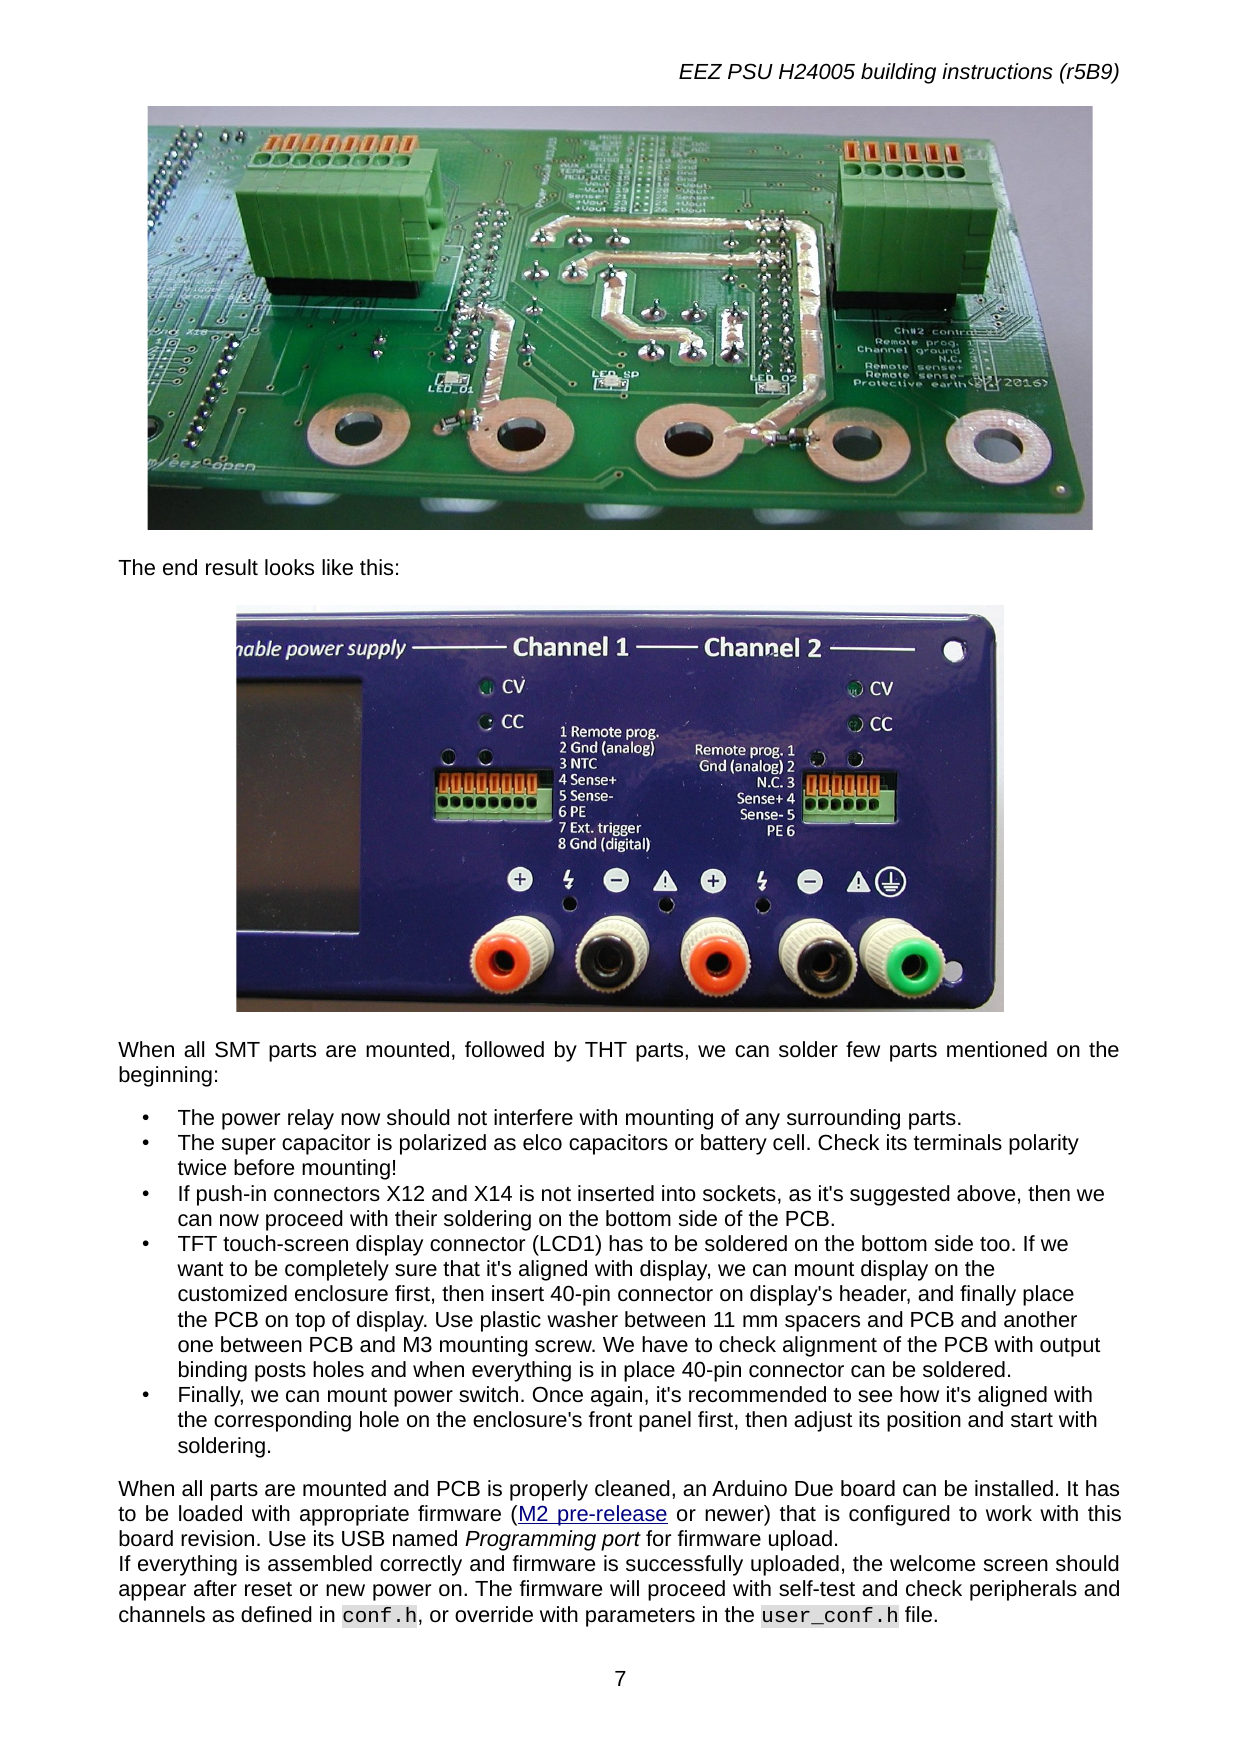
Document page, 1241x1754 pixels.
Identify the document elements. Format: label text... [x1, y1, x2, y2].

text The end result looks like this: [118, 555, 1122, 580]
text When all SMT parts are mounted, followed by THT parts, we can solder few parts mentioned on the beginning: [118, 1037, 1122, 1087]
picture [236, 605, 1004, 1012]
text When all parts are mounted and PCB is properly cleaned, an Arduino Due board can be installed. It has to be loaded with appropriate firmware (M2 pre-release or newer) that is configured to work with this board revision. Use its USB named Programming port for firmware upload. [118, 1476, 1122, 1551]
list If push-in connectors X12 and X14 is not inserted into sockets, as it's suggested above, then we can now proceed with their soldering on the bottom side of the PCB. [142, 1181, 1110, 1231]
list The power relay now should not interfere with mounting of any surrounding parts. [142, 1105, 1110, 1130]
list Finally, we can mount power switch. Once again, it's recommended to see how it's aligned with the corresponding hole on the enclosure's front panel first, then adjust its position and start with soldering. [142, 1382, 1110, 1458]
text If everything is assembled correctly and firmware is successfully uploaded, the welcome screen should appear after reset or new power on. The firmware will proceed with self-test and check peripherals and channels as defined in conf.h, or override with parameters in the user_conf.h file. [118, 1551, 1122, 1628]
picture [147, 106, 1093, 530]
list TFT touch-screen display connector (LCD1) has to be soldered on the bottom side too. If we want to be completely sure that it's aligned with display, we can mount display on the customized enclosure first, then insert 40-pin connector on display's header, and finally place the PCB on top of display. Use plastic washer between 11 mm spacers and PCB and another one between PCB and M3 mounting screw. We have to check alignment of the PCB with output binding posts holes and when everything is in place 40-pin connector can be soldered. [142, 1231, 1110, 1382]
list The super capacitor is polarized as elco capacitors or battery cell. Check its terminals polarity twice before mounting! [142, 1130, 1110, 1181]
